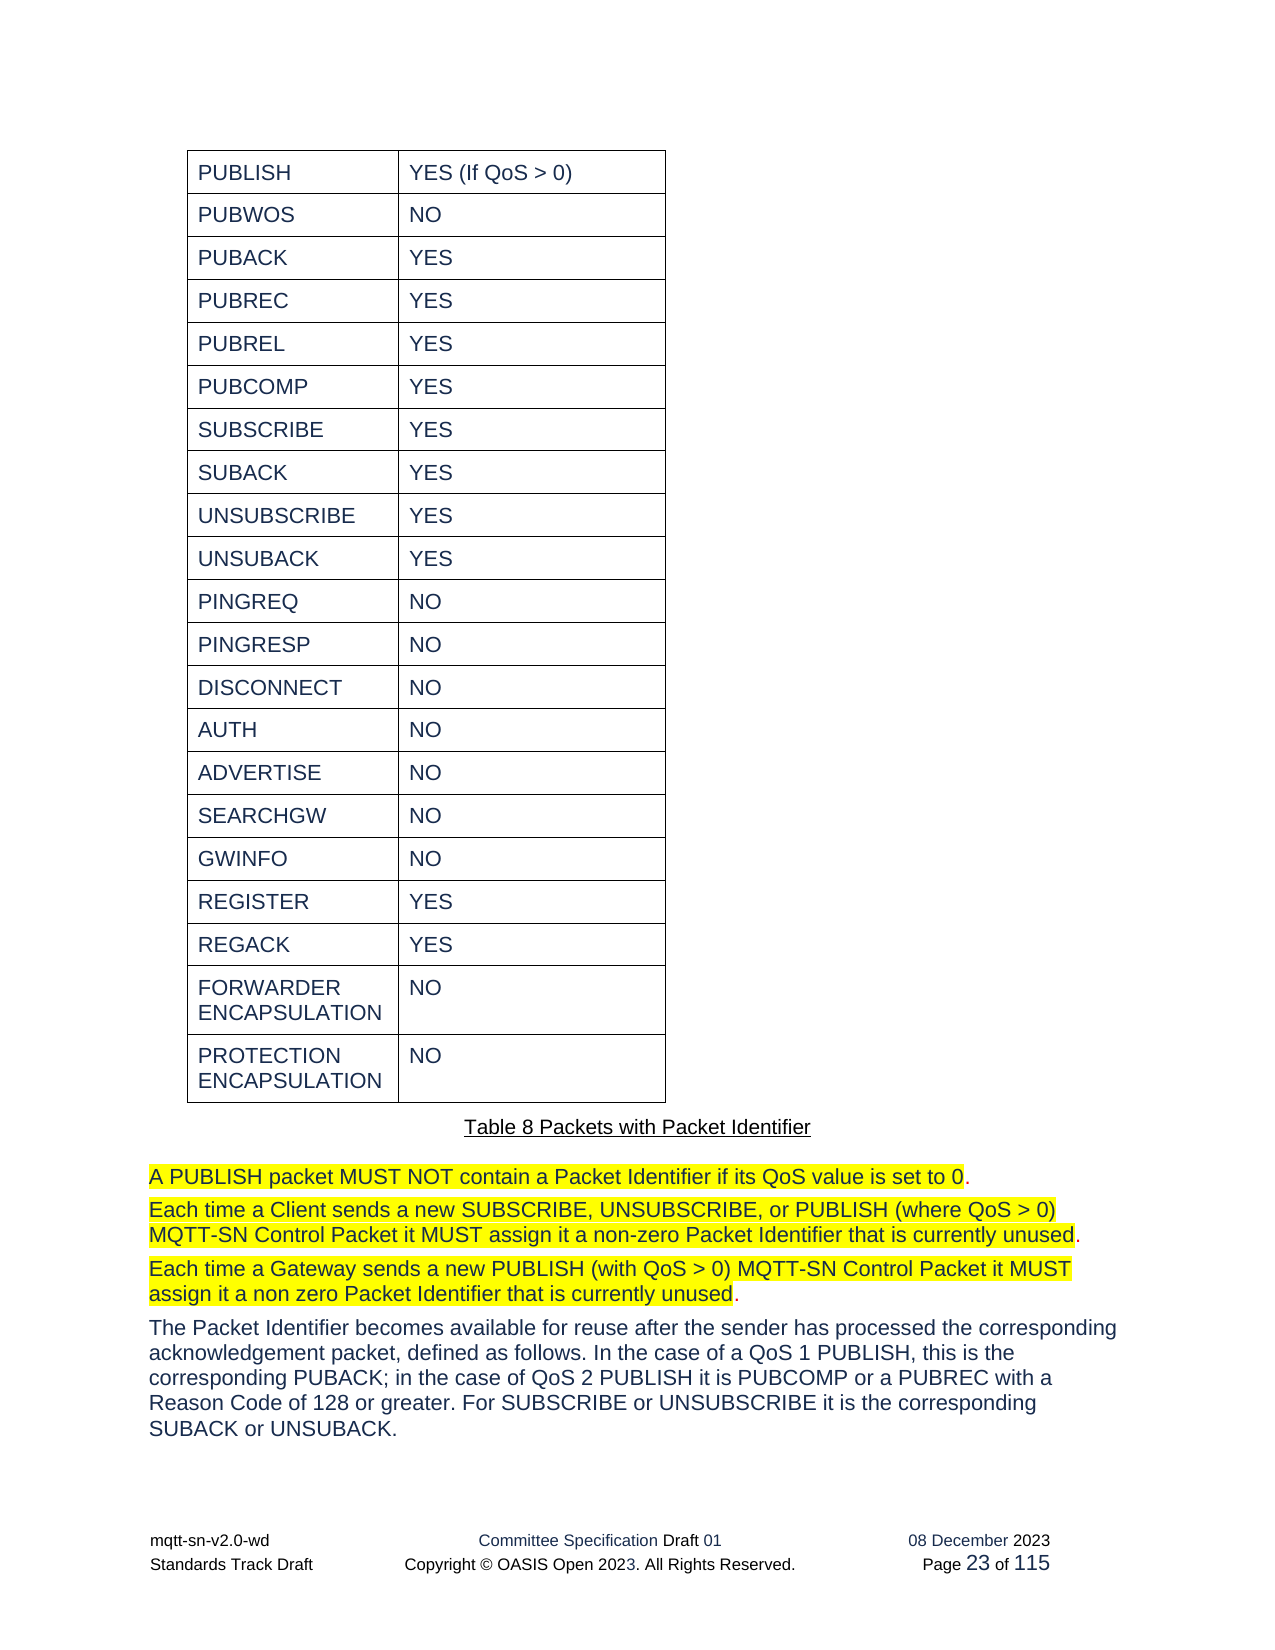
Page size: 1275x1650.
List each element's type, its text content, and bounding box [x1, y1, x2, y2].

table_cell ADVERTISE [188, 752, 398, 794]
table_cell REGISTER [188, 881, 398, 922]
text The Packet Identifier becomes available for reuse after the sender has processed the corresponding acknowledgement packet, defined as follows. In the case of a QoS 1 PUBLISH, this is the corresponding PUBACK; in the case of QoS 2 PUBLISH it is PUBCOMP or a PUBREC with a Reason Code of 128 or greater. For SUBSCRIBE or UNSUBSCRIBE it is the corresponding SUBACK or UNSUBACK. [148, 1315, 1124, 1441]
table_cell NO [399, 194, 665, 236]
table_cell SUBACK [188, 451, 398, 493]
table_cell REGACK [188, 924, 398, 965]
table_cell AUTH [188, 709, 398, 751]
table_cell GWINFO [188, 838, 398, 879]
table_cell YES [399, 323, 665, 364]
table_cell NO [399, 709, 665, 751]
text Each time a Client sends a new SUBSCRIBE, UNSUBSCRIBE, or PUBLISH (where QoS > 0) MQTT-SN Control Packet it MUST assign it a non-zero Packet Identifier that is currently unused. [148, 1197, 1124, 1248]
table_cell PINGREQ [188, 580, 398, 622]
table_cell FORWARDER ENCAPSULATION [188, 966, 398, 1033]
table_cell NO [399, 666, 665, 708]
table_cell PINGRESP [188, 623, 398, 665]
table_cell PUBCOMP [188, 366, 398, 407]
table_cell YES [399, 881, 665, 922]
text Each time a Gateway sends a new PUBLISH (with QoS > 0) MQTT-SN Control Packet it MUST assign it a non zero Packet Identifier that is currently unused. [148, 1256, 1124, 1306]
table_cell YES [399, 409, 665, 450]
table_cell PUBACK [188, 237, 398, 279]
text A PUBLISH packet MUST NOT contain a Packet Identifier if its QoS value is set to 0. [148, 1164, 964, 1189]
text Table 8 Packets with Packet Identifier [150, 1115, 1125, 1139]
table_cell YES [399, 280, 665, 322]
table_cell NO [399, 1035, 665, 1102]
table_cell PUBREL [188, 323, 398, 364]
table_cell SEARCHGW [188, 795, 398, 837]
table_cell UNSUBSCRIBE [188, 494, 398, 536]
table_cell UNSUBACK [188, 537, 398, 579]
table_cell YES (If QoS > 0) [399, 151, 665, 193]
table_cell YES [399, 237, 665, 279]
table_cell PUBREC [188, 280, 398, 322]
table_cell YES [399, 537, 665, 579]
table_cell NO [399, 623, 665, 665]
table_cell YES [399, 366, 665, 407]
table_cell NO [399, 838, 665, 879]
table_cell DISCONNECT [188, 666, 398, 708]
table_cell SUBSCRIBE [188, 409, 398, 450]
table_cell YES [399, 924, 665, 965]
table_cell YES [399, 451, 665, 493]
table_cell YES [399, 494, 665, 536]
table_cell PROTECTION ENCAPSULATION [188, 1035, 398, 1102]
table_cell NO [399, 795, 665, 837]
table_cell NO [399, 752, 665, 794]
table_cell NO [399, 580, 665, 622]
text A PUBLISH packet MUST NOT contain a Packet Identifier if its QoS value is set to 0. [970, 1164, 1124, 1189]
table_cell PUBLISH [188, 151, 398, 193]
table_cell PUBWOS [188, 194, 398, 236]
table_cell NO [399, 966, 665, 1033]
